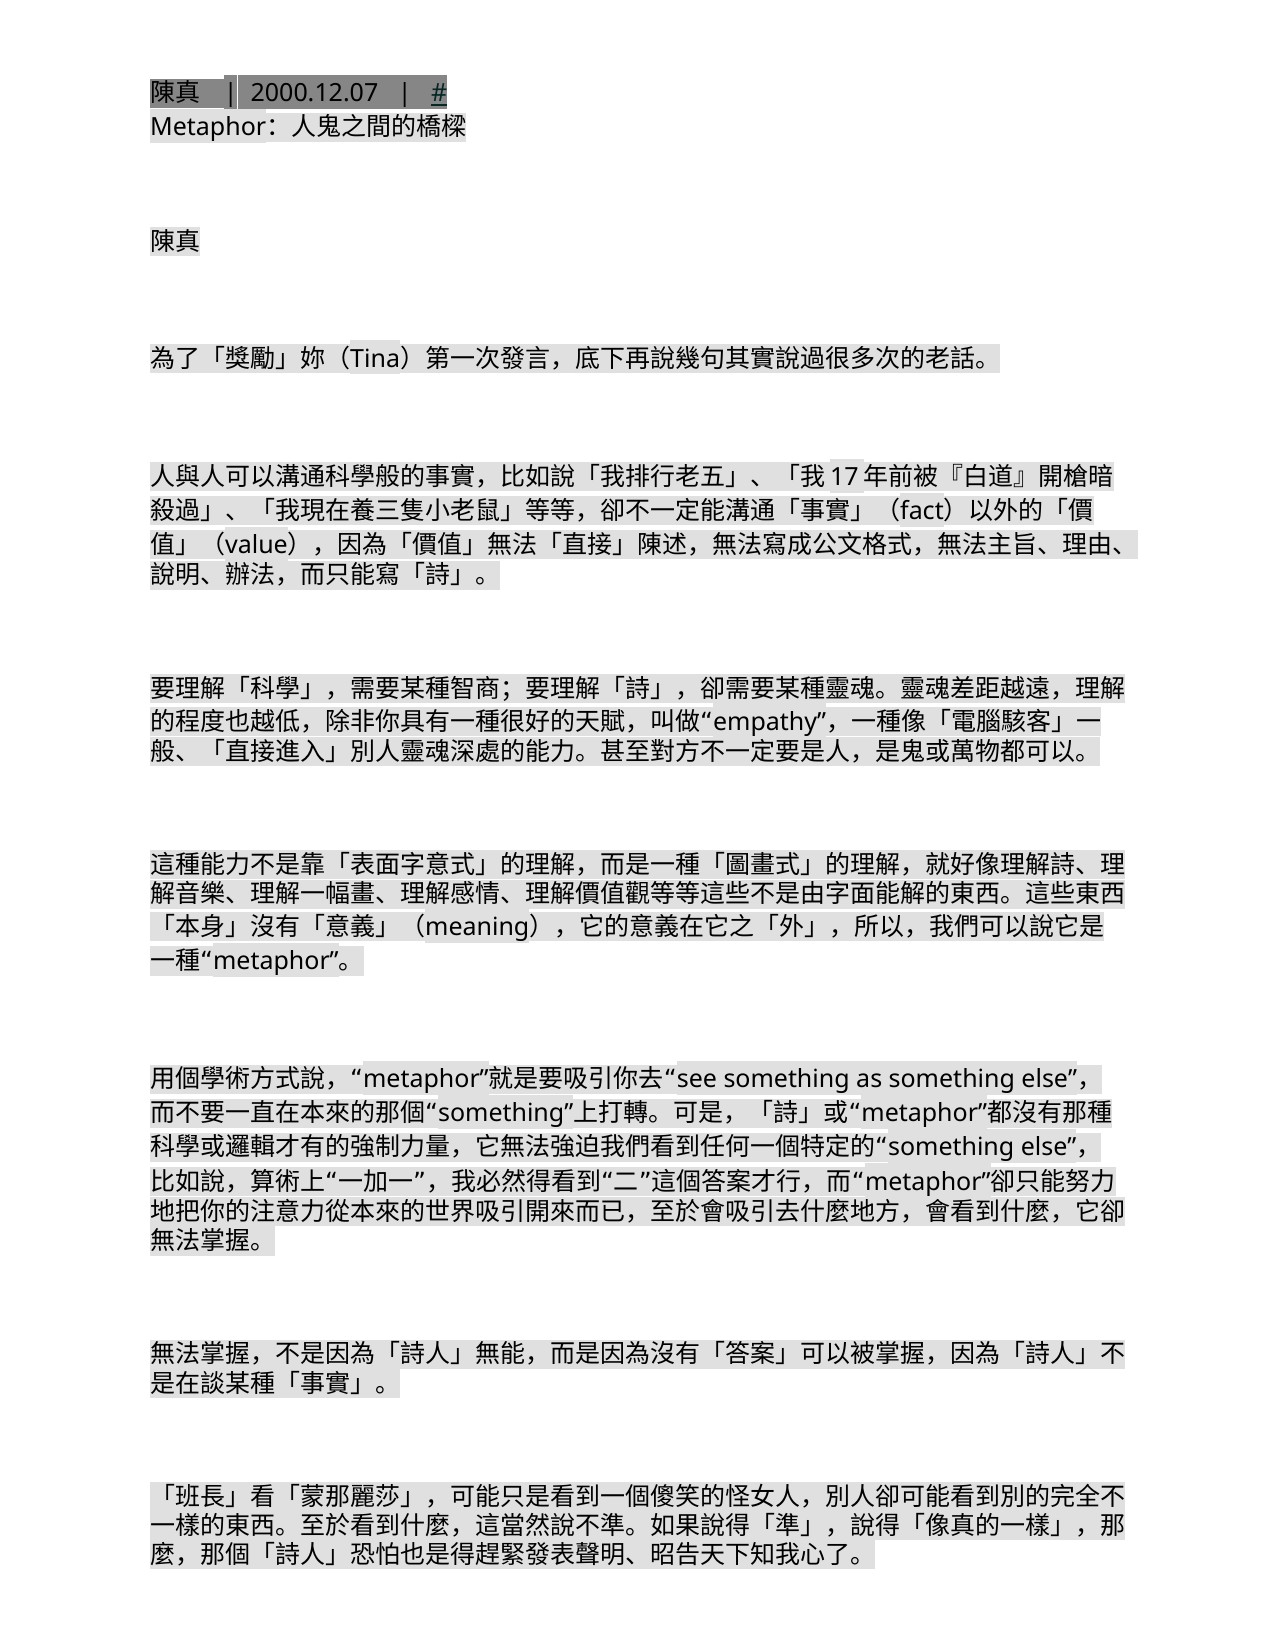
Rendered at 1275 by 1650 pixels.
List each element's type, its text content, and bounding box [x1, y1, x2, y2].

text 這種能力不是靠「表面字意式」的理解，而是一種「圖畫式」的理解，就好像理解詩、理解音樂、理解一幅畫、理解感情、理解價值觀等等這些不是由字面能解的東西。這些東西「本身」沒有「意義」（meaning），它的意義在它之「外」，所以，我們可以說它是一種“metaphor”。 [150, 850, 1125, 977]
text 人與人可以溝通科學般的事實，比如說「我排行老五」、「我17年前被『白道』開槍暗殺過」、「我現在養三隻小老鼠」等等，卻不一定能溝通「事實」（fact）以外的「價值」（value），因為「價值」無法「直接」陳述，無法寫成公文格式，無法主旨、理由、說明、辦法，而只能寫「詩」。 [150, 458, 1125, 590]
text 「班長」看「蒙那麗莎」，可能只是看到一個傻笑的怪女人，別人卻可能看到別的完全不一樣的東西。至於看到什麼，這當然說不準。如果說得「準」，說得「像真的一樣」，那麼，那個「詩人」恐怕也是得趕緊發表聲明、昭告天下知我心了。 [150, 1482, 1125, 1569]
text 陳真 [150, 227, 1125, 256]
text 無法掌握，不是因為「詩人」無能，而是因為沒有「答案」可以被掌握，因為「詩人」不是在談某種「事實」。 [150, 1339, 1125, 1398]
text 陳真 | 2000.12.07 | # [150, 75, 1125, 109]
text 用個學術方式說，“metaphor”就是要吸引你去“see something as something else”，而不要一直在本來的那個“something”上打轉。可是，「詩」或“metaphor”都沒有那種科學或邏輯才有的強制力量，它無法強迫我們看到任何一個特定的“something else”，比如說，算術上“一加一”，我必然得看到“二”這個答案才行，而“metaphor”卻只能努力地把你的注意力從本來的世界吸引開來而已，至於會吸引去什麼地方，會看到什麼，它卻無法掌握。 [150, 1061, 1125, 1256]
text 為了「獎勵」妳（Tina）第一次發言，底下再說幾句其實說過很多次的老話。 [150, 340, 1125, 374]
text Metaphor：人鬼之間的橋樑 [150, 109, 1125, 143]
text 要理解「科學」，需要某種智商；要理解「詩」，卻需要某種靈魂。靈魂差距越遠，理解的程度也越低，除非你具有一種很好的天賦，叫做“empathy”，一種像「電腦駭客」一般、「直接進入」別人靈魂深處的能力。甚至對方不一定要是人，是鬼或萬物都可以。 [150, 674, 1125, 766]
